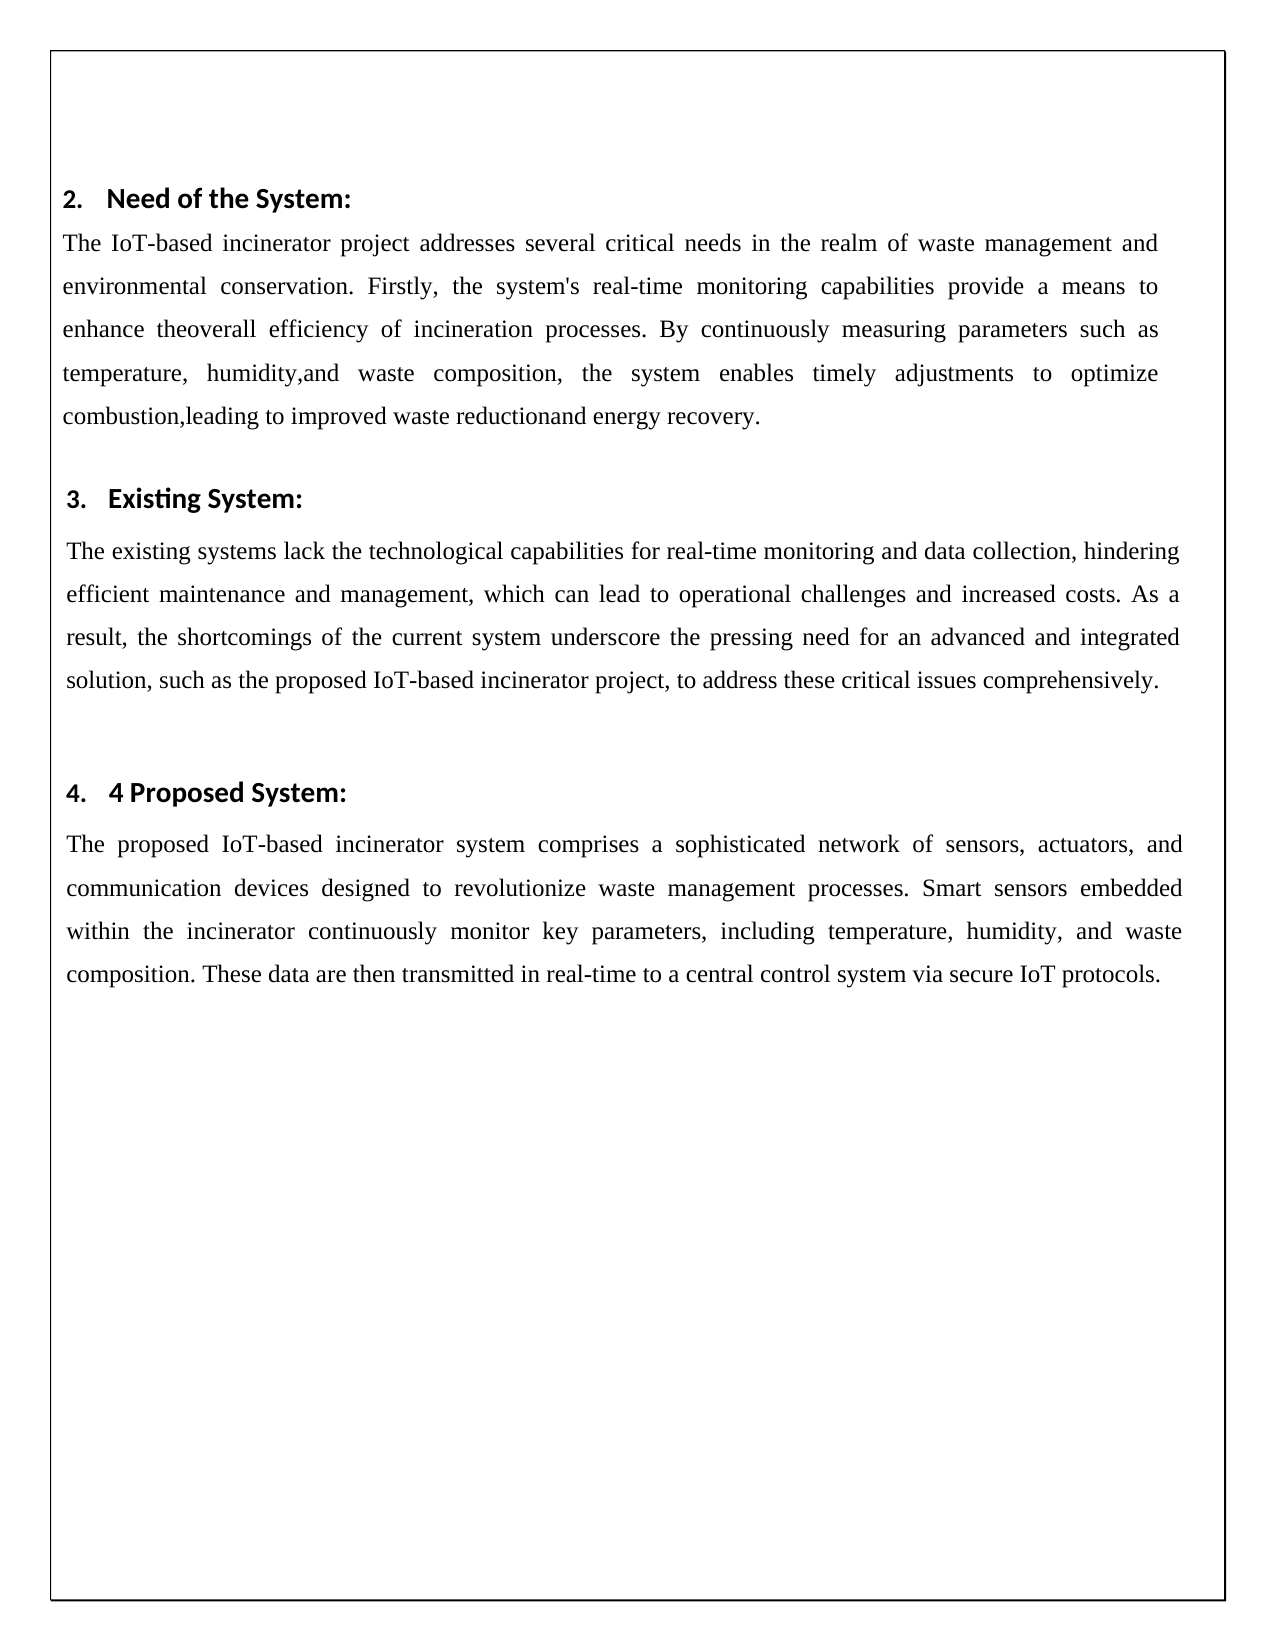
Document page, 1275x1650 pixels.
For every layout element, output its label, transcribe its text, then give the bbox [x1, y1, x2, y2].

subtitle Need of the System: [62, 180, 1237, 216]
text The proposed IoT-based incinerator system comprises a sophisticated network of sensors, actuators, and communication devices designed to revolutionize waste management processes. Smart sensors embedded within the incinerator continuously monitor key parameters, including temperature, humidity, and waste composition. These data are then transmitted in real-time to a central control system via secure IoT protocols. [66, 829, 1184, 988]
text The IoT-based incinerator project addresses several critical needs in the realm of waste management and environmental conservation. Firstly, the system's real-time monitoring capabilities provide a means to enhance theoverall efficiency of incineration processes. By continuously measuring parameters such as temperature, humidity,and waste composition, the system enables timely adjustments to optimize combustion,leading to improved waste reductionand energy recovery. [62, 228, 1159, 430]
subtitle Existing System: [66, 480, 1237, 516]
subtitle 4 Proposed System: [66, 774, 1237, 810]
text The existing systems lack the technological capabilities for real-time monitoring and data collection, hindering efficient maintenance and management, which can lead to operational challenges and increased costs. As a result, the shortcomings of the current system underscore the pressing need for an advanced and integrated solution, such as the proposed IoT-based incinerator project, to address these critical issues comprehensively. [66, 536, 1181, 694]
